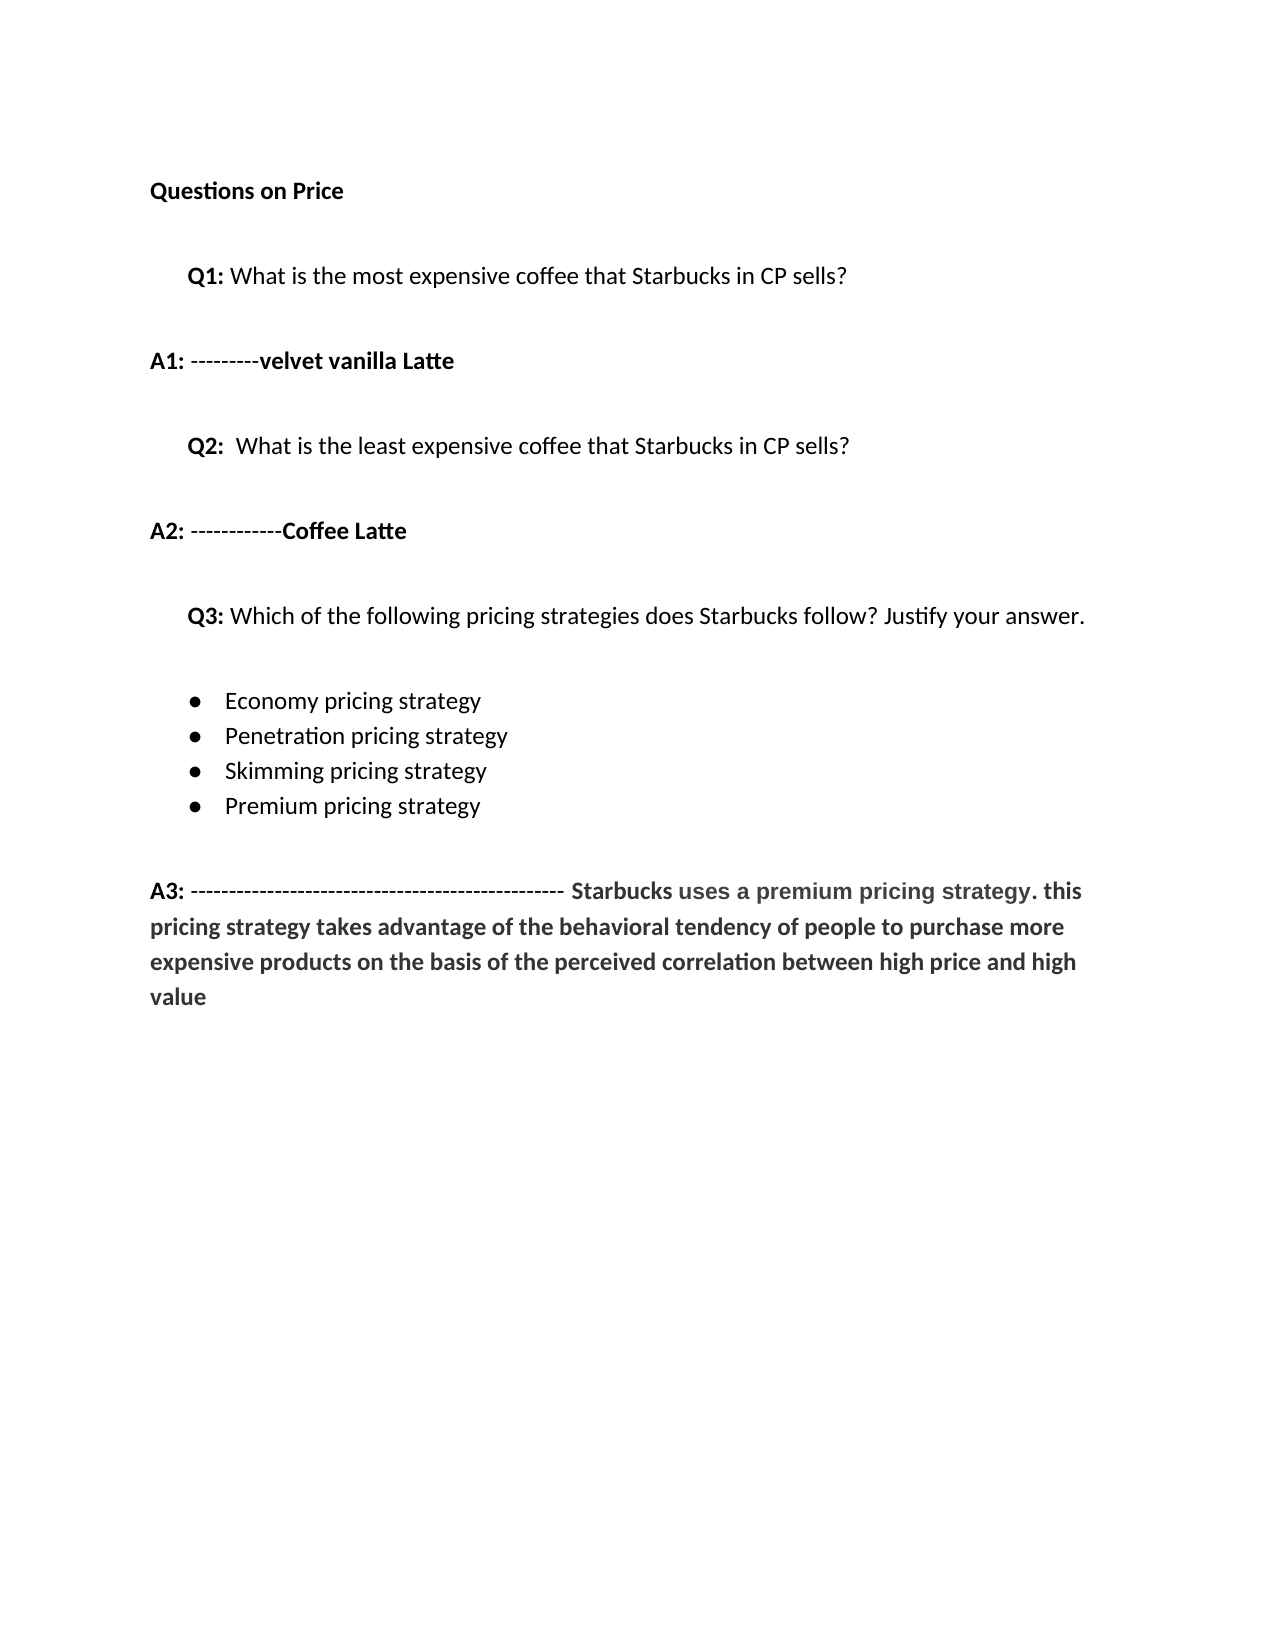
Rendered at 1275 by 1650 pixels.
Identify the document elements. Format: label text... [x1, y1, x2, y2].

text Questions on Price [150, 175, 1125, 206]
text Q1: What is the most expensive coffee that Starbucks in CP sells? [187, 260, 1125, 291]
list Premium pricing strategy [187, 790, 1125, 821]
text Q3: Which of the following pricing strategies does Starbucks follow? Justify your answer. [187, 600, 1125, 631]
list Economy pricing strategy [187, 685, 1125, 716]
text A3: ------------------------------------------------- Starbucks uses a premium pricing strategy. this pricing strategy takes advantage of the behavioral tendency of people to purchase more expensive products on the basis of the perceived correlation between high price and high value [150, 875, 1125, 1011]
list Penetration pricing strategy [187, 720, 1125, 751]
text Q2: What is the least expensive coffee that Starbucks in CP sells? [187, 430, 1125, 461]
text A2: ------------Coffee Latte [150, 515, 1125, 546]
list Skimming pricing strategy [187, 755, 1125, 786]
text A1: ---------velvet vanilla Latte [150, 345, 1125, 376]
